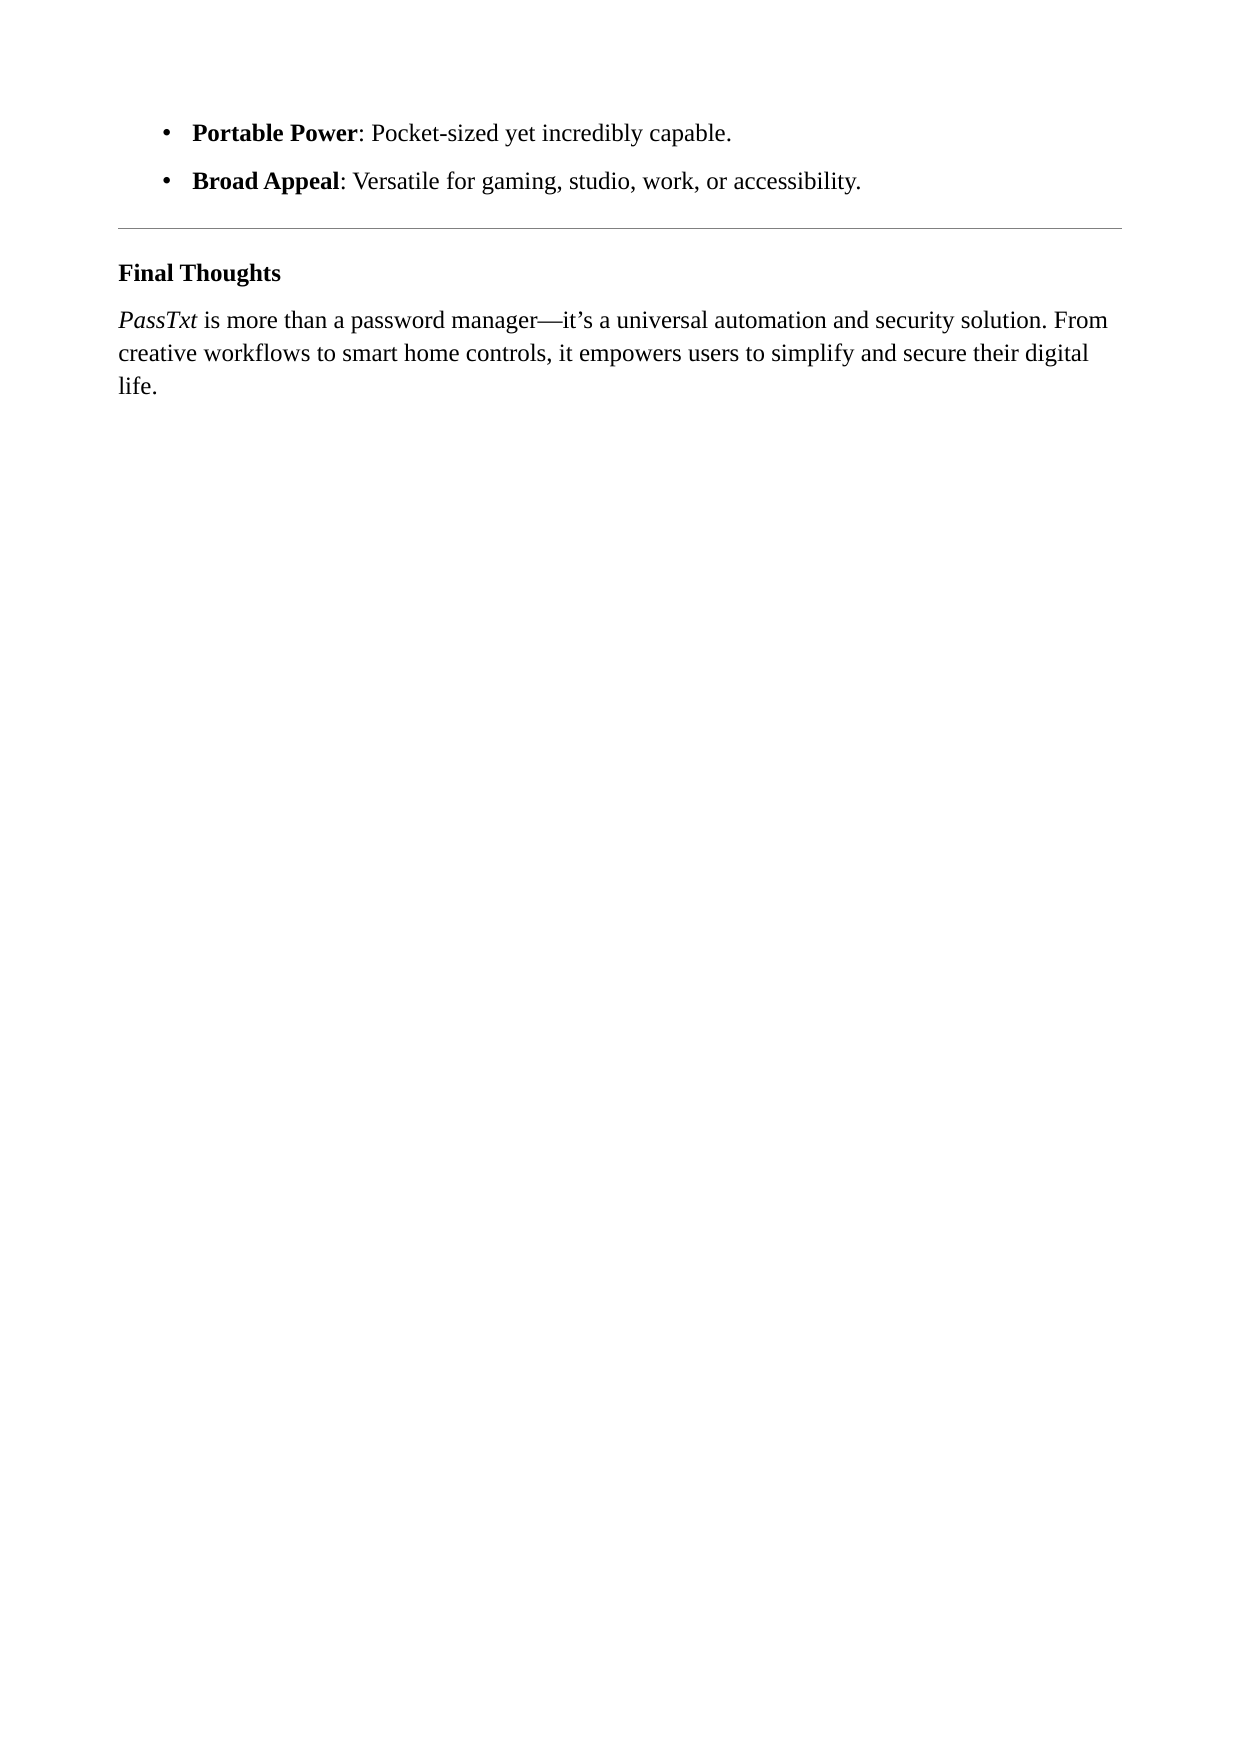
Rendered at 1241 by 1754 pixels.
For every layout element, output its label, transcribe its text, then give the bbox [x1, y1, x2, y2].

text Final Thoughts [118, 258, 1122, 286]
list Portable Power: Pocket-sized yet incredibly capable. [162, 118, 1122, 147]
list Broad Appeal: Versatile for gaming, studio, work, or accessibility. [162, 166, 1122, 194]
text PassTxt is more than a password manager—it’s a universal automation and security solution. From creative workflows to smart home controls, it empowers users to simplify and secure their digital life. [118, 305, 1122, 400]
